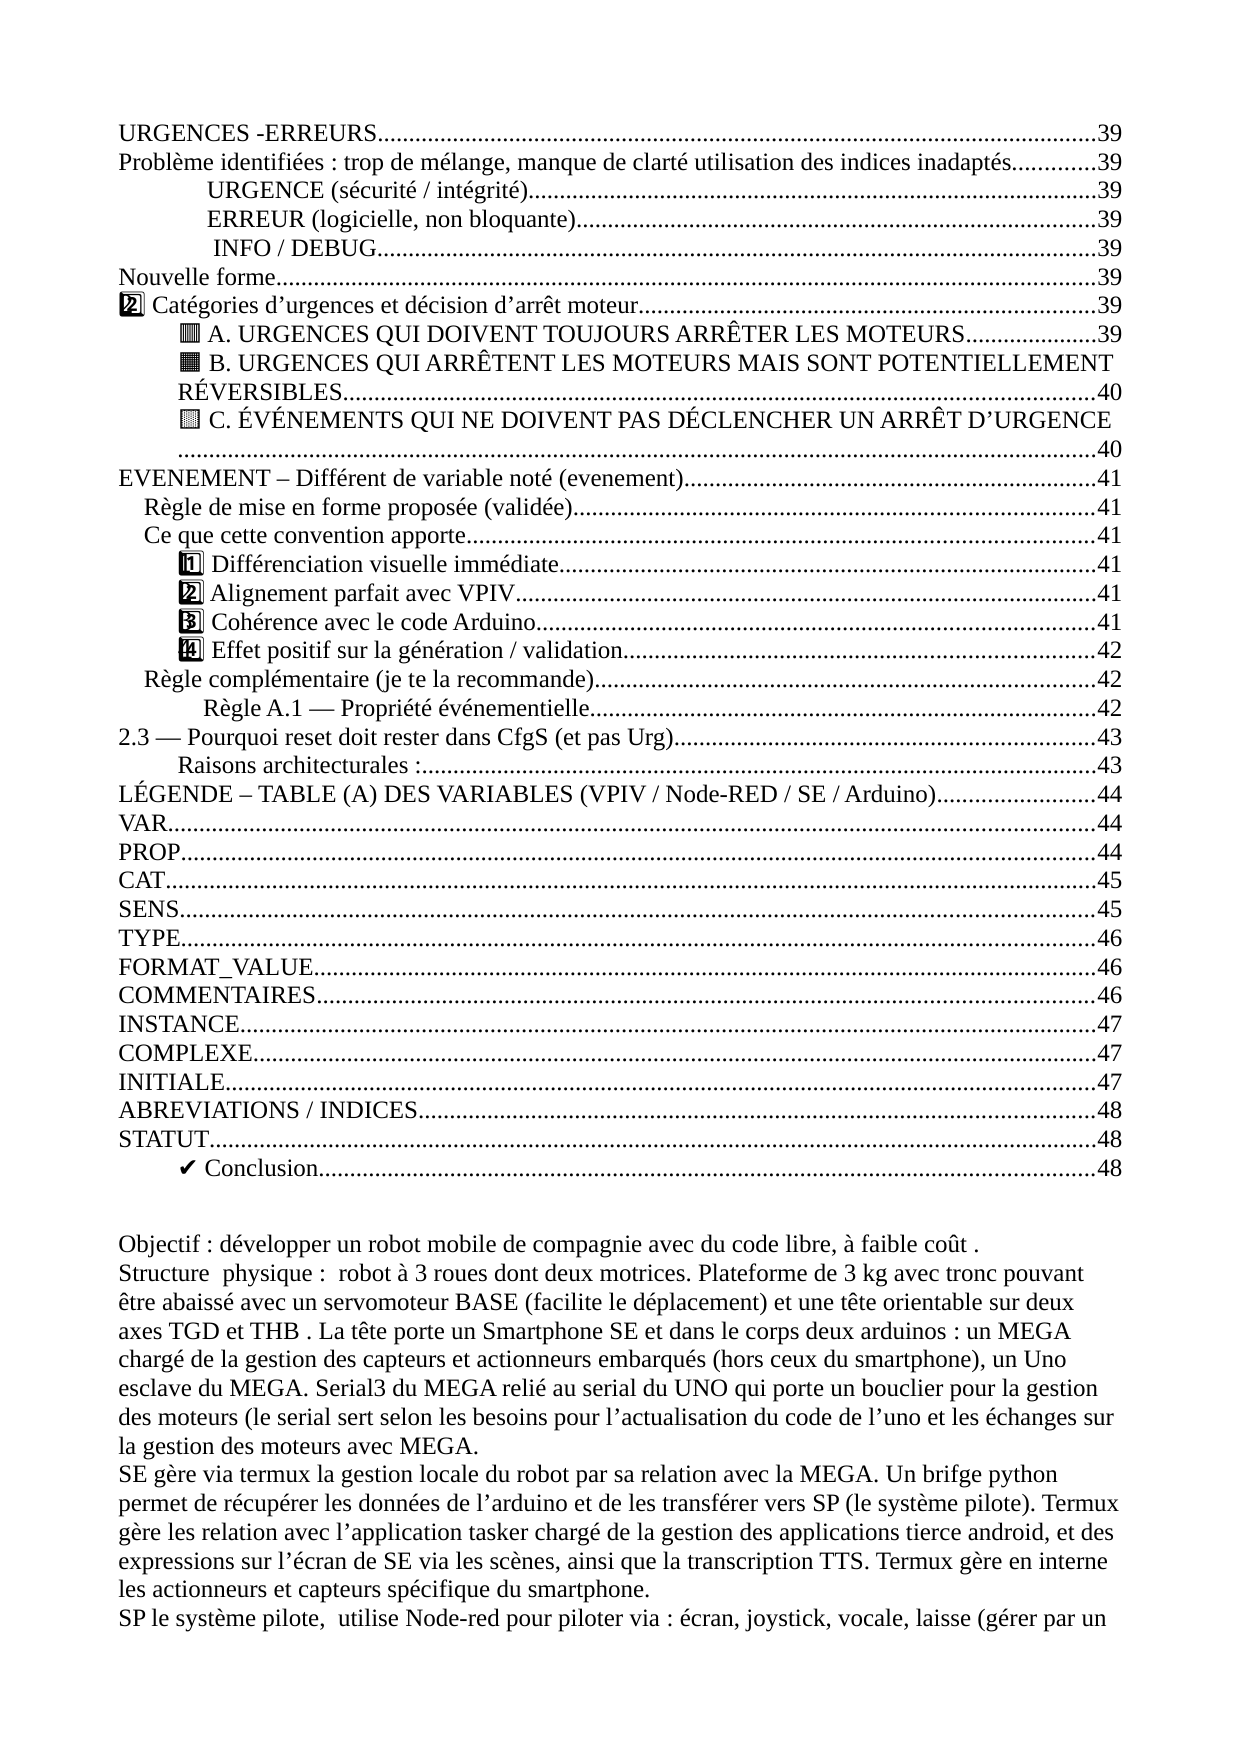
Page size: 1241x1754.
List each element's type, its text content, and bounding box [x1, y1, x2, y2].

text 🟥 A. URGENCES QUI DOIVENT TOUJOURS ARRÊTER LES MOTEURS 39 [177, 319, 1122, 348]
text INSTANCE 47 [118, 1009, 1122, 1038]
text 🔹 Règle A.1 — Propriété événementielle 42 [177, 693, 1122, 722]
text 3️⃣ Cohérence avec le code Arduino 41 [177, 607, 1122, 636]
text INITIALE 47 [118, 1067, 1122, 1096]
text ABREVIATIONS / INDICES 48 [118, 1096, 1122, 1124]
text LÉGENDE – TABLE (A) DES VARIABLES (VPIV / Node-RED / SE / Arduino) 44 [118, 779, 1122, 808]
text SENS 45 [118, 894, 1122, 923]
text Problème identifiées : trop de mélange, manque de clarté utilisation des indices inadaptés 39 [118, 147, 1122, 176]
text VAR 44 [118, 808, 1122, 837]
text COMMENTAIRES 46 [118, 981, 1122, 1009]
text 2️⃣ Catégories d’urgences et décision d’arrêt moteur 39 [118, 291, 1122, 319]
text FORMAT_VALUE 46 [118, 952, 1122, 981]
text ✅ Règle de mise en forme proposée (validée) 41 [118, 492, 1122, 521]
text 1️⃣ Différenciation visuelle immédiate 41 [177, 549, 1122, 578]
text PROP 44 [118, 837, 1122, 866]
text COMPLEXE 47 [118, 1038, 1122, 1067]
text URGENCES -ERREURS 39 [118, 118, 1122, 147]
text TYPE 46 [118, 923, 1122, 952]
text Nouvelle forme 39 [118, 262, 1122, 291]
text ERREUR (logicielle, non bloquante) 39 [207, 204, 1122, 233]
text 4️⃣ Effet positif sur la génération / validation 42 [177, 636, 1122, 664]
text 📌 Règle complémentaire (je te la recommande) 42 [118, 664, 1122, 693]
text Raisons architecturales : 43 [177, 751, 1122, 779]
text INFO / DEBUG 39 [207, 233, 1122, 262]
text EVENEMENT – Différent de variable noté (evenement) 41 [118, 463, 1122, 492]
text 🟨 C. ÉVÉNEMENTS QUI NE DOIVENT PAS DÉCLENCHER UN ARRÊT D’URGENCE 40 [177, 406, 1122, 463]
text 2️⃣ Alignement parfait avec VPIV 41 [177, 578, 1122, 607]
text ✔️ Conclusion 48 [177, 1153, 1122, 1182]
text 🧠 Ce que cette convention apporte 41 [118, 521, 1122, 549]
text CAT 45 [118, 866, 1122, 894]
text STATUT 48 [118, 1124, 1122, 1153]
text 🟧 B. URGENCES QUI ARRÊTENT LES MOTEURS MAIS SONT POTENTIELLEMENT RÉVERSIBLES 40 [177, 348, 1122, 406]
text Objectif : développer un robot mobile de compagnie avec du code libre, à faible coût . Structure physique : robot à 3 roues dont deux motrices. Plateforme de 3 kg avec tronc pouvant être abaissé avec un servomoteur BASE (facilite le déplacement) et une tête orientable sur deux axes TGD et THB . La tête porte un Smartphone SE et dans le corps deux arduinos : un MEGA chargé de la gestion des capteurs et actionneurs embarqués (hors ceux du smartphone), un Uno esclave du MEGA. Serial3 du MEGA relié au serial du UNO qui porte un bouclier pour la gestion des moteurs (le serial sert selon les besoins pour l’actualisation du code de l’uno et les échanges sur la gestion des moteurs avec MEGA. SE gère via termux la gestion locale du robot par sa relation avec la MEGA. Un brifge python permet de récupérer les données de l’arduino et de les transférer vers SP (le système pilote). Termux gère les relation avec l’application tasker chargé de la gestion des applications tierce android, et des expressions sur l’écran de SE via les scènes, ainsi que la transcription TTS. Termux gère en interne les actionneurs et capteurs spécifique du smartphone. SP le système pilote, utilise Node-red pour piloter via : écran, joystick, vocale, laisse (gérer par un [118, 1229, 1122, 1632]
text URGENCE (sécurité / intégrité) 39 [207, 176, 1122, 204]
text 2.3 — Pourquoi reset doit rester dans CfgS (et pas Urg) 43 [118, 722, 1122, 751]
